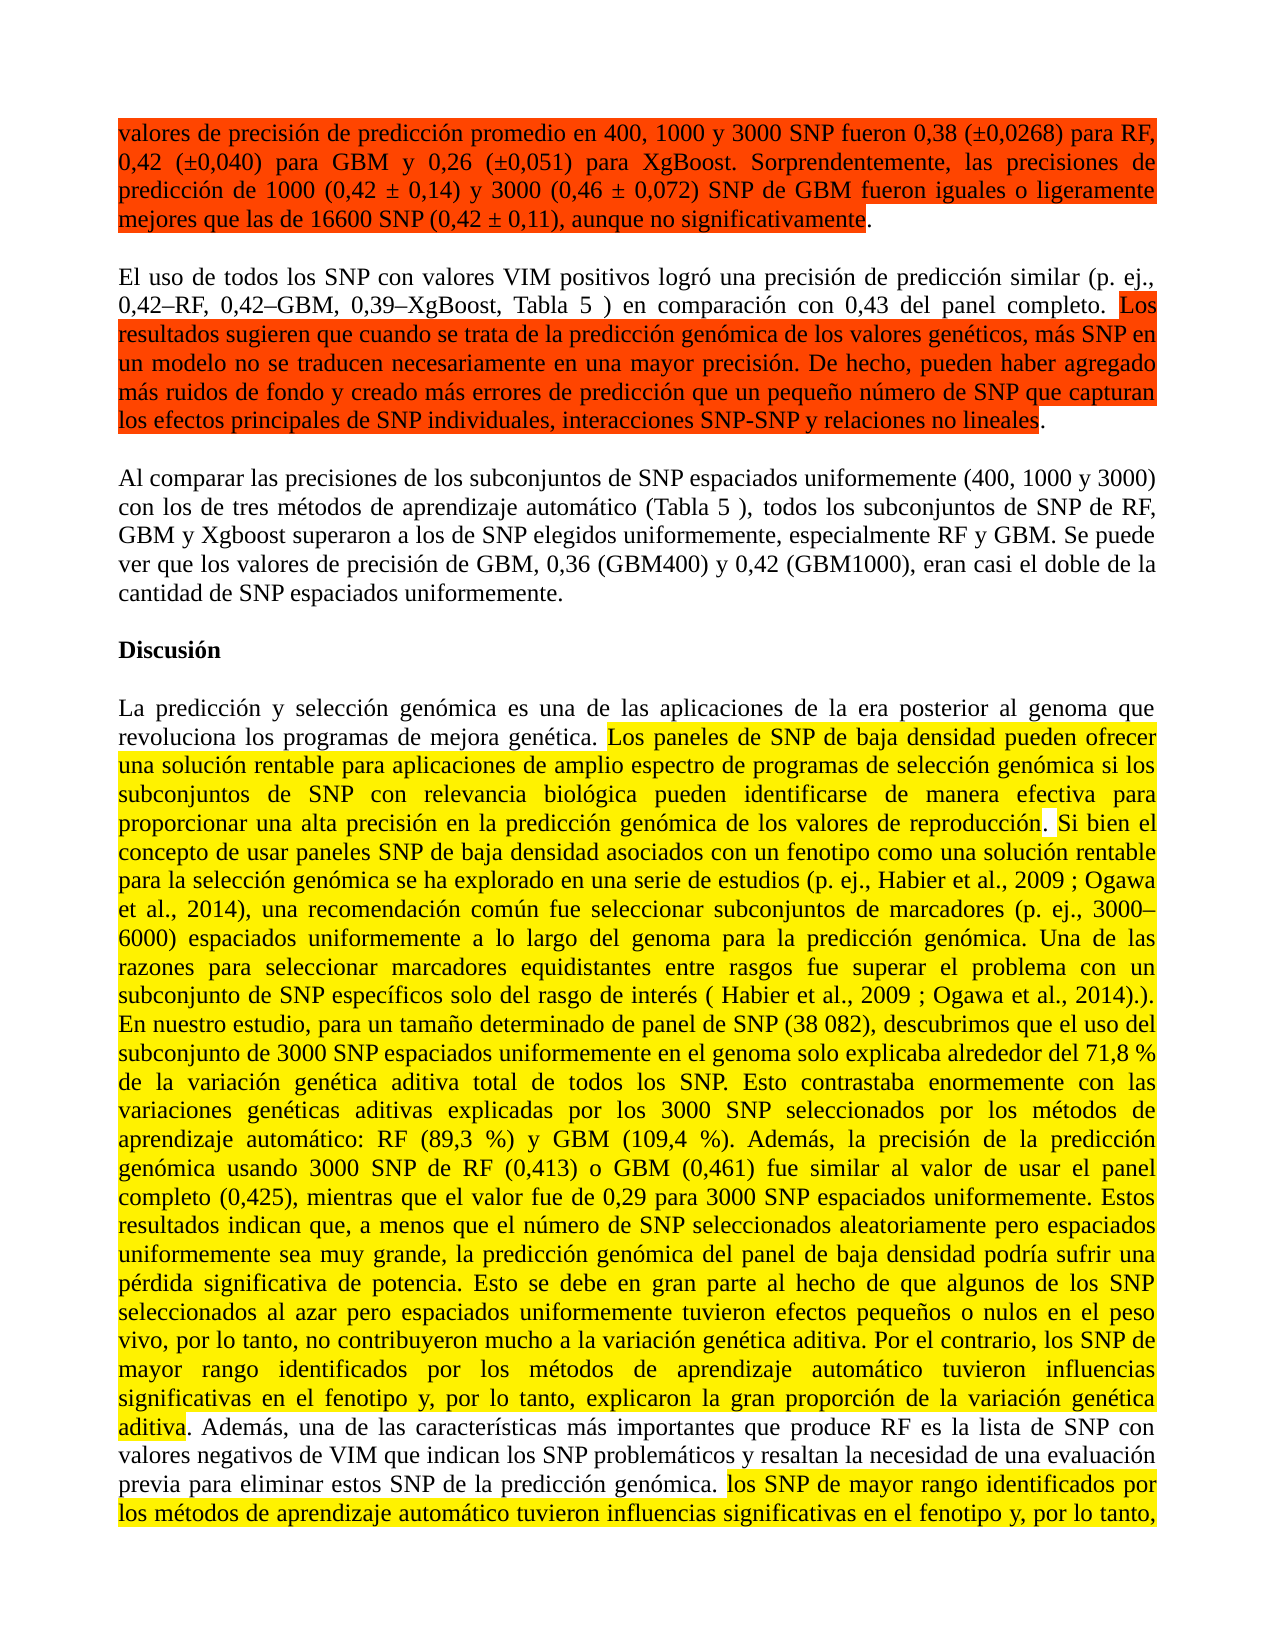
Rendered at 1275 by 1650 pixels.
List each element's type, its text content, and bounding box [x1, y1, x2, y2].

text Al comparar las precisiones de los subconjuntos de SNP espaciados uniformemente (400, 1000 y 3000) con los de tres métodos de aprendizaje automático (Tabla 5 ), ​​todos los subconjuntos de SNP de RF, GBM y Xgboost superaron a los de SNP elegidos uniformemente, especialmente RF y GBM. Se puede ver que los valores de precisión de GBM, 0,36 (GBM400) y 0,42 (GBM1000), eran casi el doble de la cantidad de SNP espaciados uniformemente. [118, 463, 1157, 607]
text La predicción y selección genómica es una de las aplicaciones de la era posterior al genoma que revoluciona los programas de mejora genética. Los paneles de SNP de baja densidad pueden ofrecer una solución rentable para aplicaciones de amplio espectro de programas de selección genómica si los subconjuntos de SNP con relevancia biológica pueden identificarse de manera efectiva para proporcionar una alta precisión en la predicción genómica de los valores de reproducción. Si bien el concepto de usar paneles SNP de baja densidad asociados con un fenotipo como una solución rentable para la selección genómica se ha explorado en una serie de estudios (p. ej., Habier et al., 2009 ; Ogawa et al., 2014), una recomendación común fue seleccionar subconjuntos de marcadores (p. ej., 3000–6000) espaciados uniformemente a lo largo del genoma para la predicción genómica. Una de las razones para seleccionar marcadores equidistantes entre rasgos fue superar el problema con un subconjunto de SNP específicos solo del rasgo de interés ( Habier et al., 2009 ; Ogawa et al., 2014).). En nuestro estudio, para un tamaño determinado de panel de SNP (38 082), descubrimos que el uso del subconjunto de 3000 SNP espaciados uniformemente en el genoma solo explicaba alrededor del 71,8 % de la variación genética aditiva total de todos los SNP. Esto contrastaba enormemente con las variaciones genéticas aditivas explicadas por los 3000 SNP seleccionados por los métodos de aprendizaje automático: RF (89,3 %) y GBM (109,4 %). Además, la precisión de la predicción genómica usando 3000 SNP de RF (0,413) o GBM (0,461) fue similar al valor de usar el panel completo (0,425), mientras que el valor fue de 0,29 para 3000 SNP espaciados uniformemente. Estos resultados indican que, a menos que el número de SNP seleccionados aleatoriamente pero espaciados uniformemente sea muy grande, la predicción genómica del panel de baja densidad podría sufrir una pérdida significativa de potencia. Esto se debe en gran parte al hecho de que algunos de los SNP seleccionados al azar pero espaciados uniformemente tuvieron efectos pequeños o nulos en el peso vivo, por lo tanto, no contribuyeron mucho a la variación genética aditiva. Por el contrario, los SNP de mayor rango identificados por los métodos de aprendizaje automático tuvieron influencias significativas en el fenotipo y, por lo tanto, explicaron la gran proporción de la variación genética aditiva. Además, una de las características más importantes que produce RF es la lista de SNP con valores negativos de VIM que indican los SNP problemáticos y resaltan la necesidad de una evaluación previa para eliminar estos SNP de la predicción genómica. los SNP de mayor rango identificados por los métodos de aprendizaje automático tuvieron influencias significativas en el fenotipo y, por lo tanto, [118, 693, 1157, 1527]
text El uso de todos los SNP con valores VIM positivos logró una precisión de predicción similar (p. ej., 0,42–RF, 0,42–GBM, 0,39–XgBoost, Tabla 5 ) en comparación con 0,43 del panel completo. Los resultados sugieren que cuando se trata de la predicción genómica de los valores genéticos, más SNP en un modelo no se traducen necesariamente en una mayor precisión. De hecho, pueden haber agregado más ruidos de fondo y creado más errores de predicción que un pequeño número de SNP que capturan los efectos principales de SNP individuales, interacciones SNP-SNP y relaciones no lineales. [118, 262, 1157, 434]
text Discusión [118, 636, 1157, 664]
text valores de precisión de predicción promedio en 400, 1000 y 3000 SNP fueron 0,38 (±0,0268) para RF, 0,42 (±0,040) para GBM y 0,26 (±0,051) para XgBoost. Sorprendentemente, las precisiones de predicción de 1000 (0,42 ± 0,14) y 3000 (0,46 ± 0,072) SNP de GBM fueron iguales o ligeramente mejores que las de 16600 SNP (0,42 ± 0,11), aunque no significativamente. [118, 118, 1157, 233]
